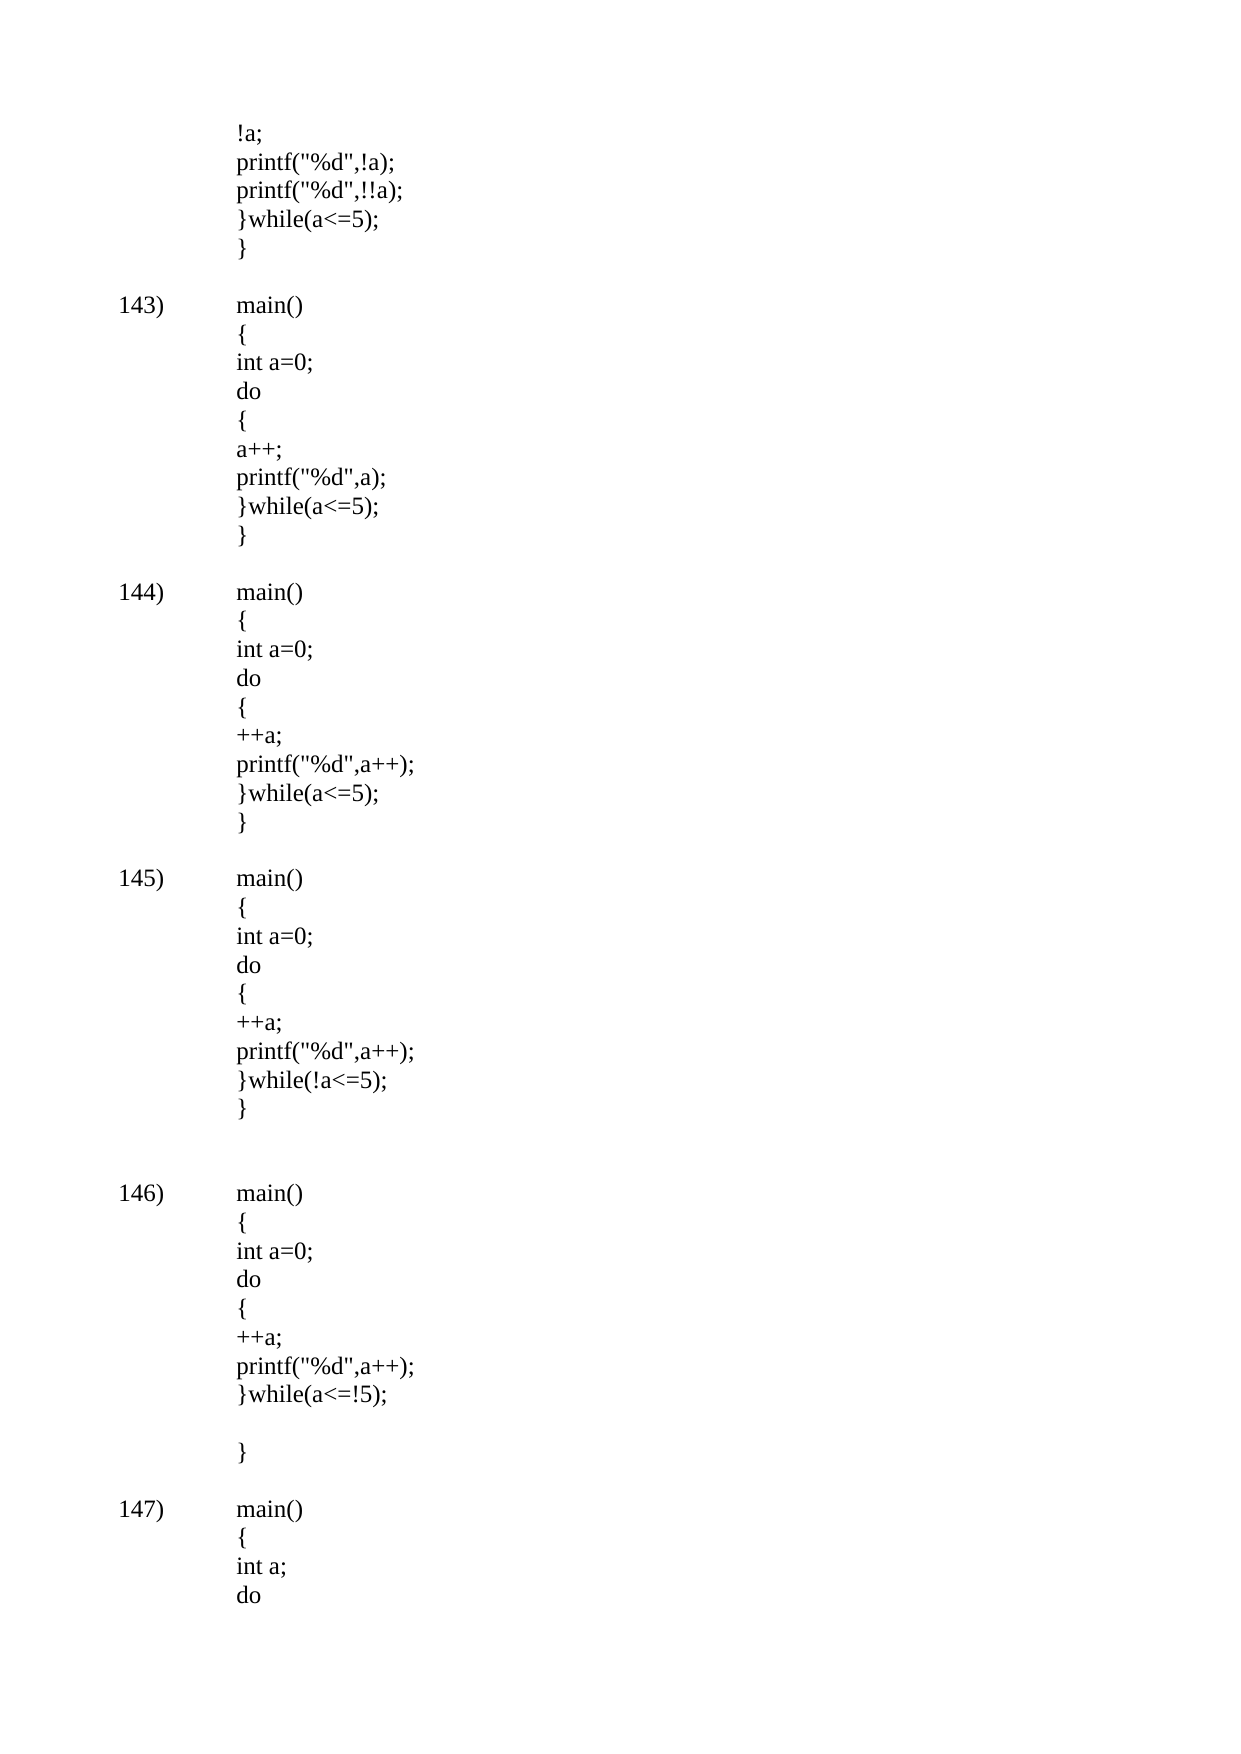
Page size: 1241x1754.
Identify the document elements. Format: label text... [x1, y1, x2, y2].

text int a=0; [118, 1236, 1122, 1264]
text int a=0; [118, 634, 1122, 663]
text }while(a<=5); [118, 778, 1122, 807]
text }while(a<=5); [118, 204, 1122, 233]
text 147) main() [118, 1494, 1122, 1522]
text printf("%d",!!a); [118, 176, 1122, 204]
text { [118, 1207, 1122, 1236]
text { [118, 978, 1122, 1007]
text do [118, 663, 1122, 692]
text }while(a<=!5); [118, 1379, 1122, 1408]
text } [118, 1093, 1122, 1122]
text do [118, 376, 1122, 405]
text }while(a<=5); [118, 491, 1122, 520]
text { [118, 1293, 1122, 1322]
text printf("%d",a++); [118, 749, 1122, 778]
text do [118, 1264, 1122, 1293]
text printf("%d",a++); [118, 1351, 1122, 1379]
text int a; [118, 1551, 1122, 1580]
text do [118, 950, 1122, 978]
text { [118, 405, 1122, 434]
text } [118, 807, 1122, 835]
text 144) main() [118, 577, 1122, 605]
text { [118, 319, 1122, 347]
text } [118, 520, 1122, 549]
text }while(!a<=5); [118, 1065, 1122, 1093]
text a++; [118, 434, 1122, 462]
text ++a; [118, 1007, 1122, 1036]
text ++a; [118, 1322, 1122, 1351]
text do [118, 1580, 1122, 1609]
text { [118, 692, 1122, 720]
text printf("%d",a); [118, 462, 1122, 491]
text printf("%d",a++); [118, 1036, 1122, 1065]
text int a=0; [118, 921, 1122, 950]
text } [118, 233, 1122, 262]
text { [118, 1522, 1122, 1551]
text { [118, 605, 1122, 634]
text ++a; [118, 720, 1122, 749]
text printf("%d",!a); [118, 147, 1122, 176]
text { [118, 892, 1122, 921]
text 146) main() [118, 1178, 1122, 1207]
text 145) main() [118, 863, 1122, 892]
text int a=0; [118, 347, 1122, 376]
text } [118, 1437, 1122, 1466]
text 143) main() [118, 290, 1122, 319]
text !a; [118, 118, 1122, 147]
